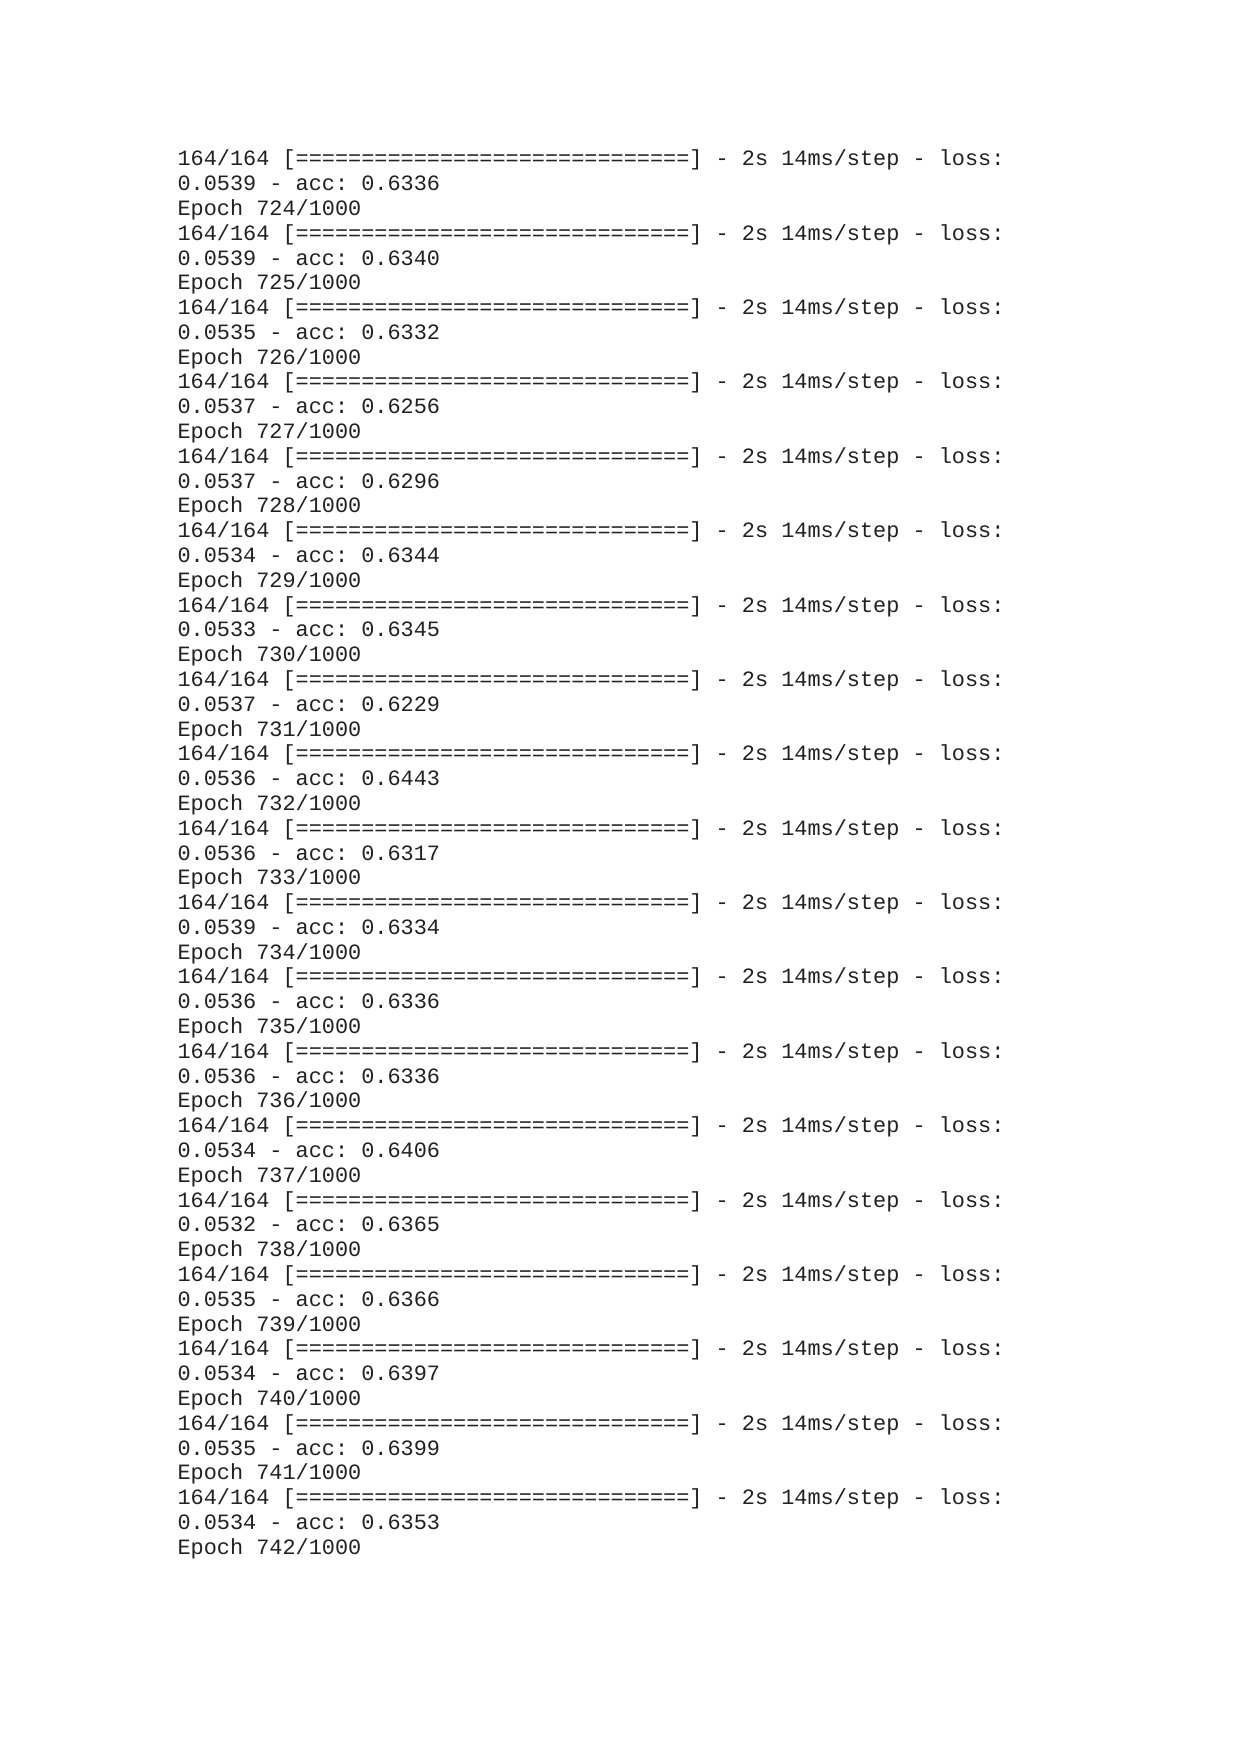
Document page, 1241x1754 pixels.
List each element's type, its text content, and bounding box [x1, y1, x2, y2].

text Epoch 731/1000 [177, 718, 1063, 743]
text 164/164 [==============================] - 2s 14ms/step - loss: 0.0539 - acc: 0.6336 [177, 148, 1063, 197]
text Epoch 727/1000 [177, 420, 1063, 445]
text 164/164 [==============================] - 2s 14ms/step - loss: 0.0536 - acc: 0.6336 [177, 966, 1063, 1015]
text 164/164 [==============================] - 2s 14ms/step - loss: 0.0539 - acc: 0.6340 [177, 222, 1063, 272]
text 164/164 [==============================] - 2s 14ms/step - loss: 0.0536 - acc: 0.6317 [177, 817, 1063, 867]
text Epoch 733/1000 [177, 867, 1063, 891]
text Epoch 724/1000 [177, 197, 1063, 222]
text Epoch 734/1000 [177, 941, 1063, 966]
text 164/164 [==============================] - 2s 14ms/step - loss: 0.0532 - acc: 0.6365 [177, 1189, 1063, 1238]
text Epoch 736/1000 [177, 1090, 1063, 1114]
text 164/164 [==============================] - 2s 14ms/step - loss: 0.0534 - acc: 0.6397 [177, 1338, 1063, 1387]
text Epoch 732/1000 [177, 792, 1063, 817]
text 164/164 [==============================] - 2s 14ms/step - loss: 0.0537 - acc: 0.6256 [177, 371, 1063, 420]
text Epoch 735/1000 [177, 1015, 1063, 1040]
text 164/164 [==============================] - 2s 14ms/step - loss: 0.0536 - acc: 0.6443 [177, 743, 1063, 792]
text 164/164 [==============================] - 2s 14ms/step - loss: 0.0534 - acc: 0.6353 [177, 1486, 1063, 1536]
text Epoch 728/1000 [177, 495, 1063, 519]
text Epoch 742/1000 [177, 1536, 1063, 1561]
text Epoch 725/1000 [177, 272, 1063, 296]
text Epoch 739/1000 [177, 1313, 1063, 1338]
text 164/164 [==============================] - 2s 14ms/step - loss: 0.0537 - acc: 0.6229 [177, 668, 1063, 718]
text 164/164 [==============================] - 2s 14ms/step - loss: 0.0536 - acc: 0.6336 [177, 1040, 1063, 1090]
text Epoch 729/1000 [177, 569, 1063, 594]
text 164/164 [==============================] - 2s 14ms/step - loss: 0.0533 - acc: 0.6345 [177, 594, 1063, 643]
text 164/164 [==============================] - 2s 14ms/step - loss: 0.0534 - acc: 0.6406 [177, 1114, 1063, 1164]
text Epoch 737/1000 [177, 1164, 1063, 1189]
text 164/164 [==============================] - 2s 14ms/step - loss: 0.0535 - acc: 0.6332 [177, 296, 1063, 346]
text Epoch 738/1000 [177, 1238, 1063, 1263]
text 164/164 [==============================] - 2s 14ms/step - loss: 0.0535 - acc: 0.6399 [177, 1412, 1063, 1462]
text 164/164 [==============================] - 2s 14ms/step - loss: 0.0534 - acc: 0.6344 [177, 519, 1063, 569]
text 164/164 [==============================] - 2s 14ms/step - loss: 0.0535 - acc: 0.6366 [177, 1263, 1063, 1313]
text Epoch 726/1000 [177, 346, 1063, 371]
text Epoch 740/1000 [177, 1387, 1063, 1412]
text 164/164 [==============================] - 2s 14ms/step - loss: 0.0539 - acc: 0.6334 [177, 891, 1063, 941]
text Epoch 730/1000 [177, 643, 1063, 668]
text Epoch 741/1000 [177, 1462, 1063, 1486]
text 164/164 [==============================] - 2s 14ms/step - loss: 0.0537 - acc: 0.6296 [177, 445, 1063, 495]
